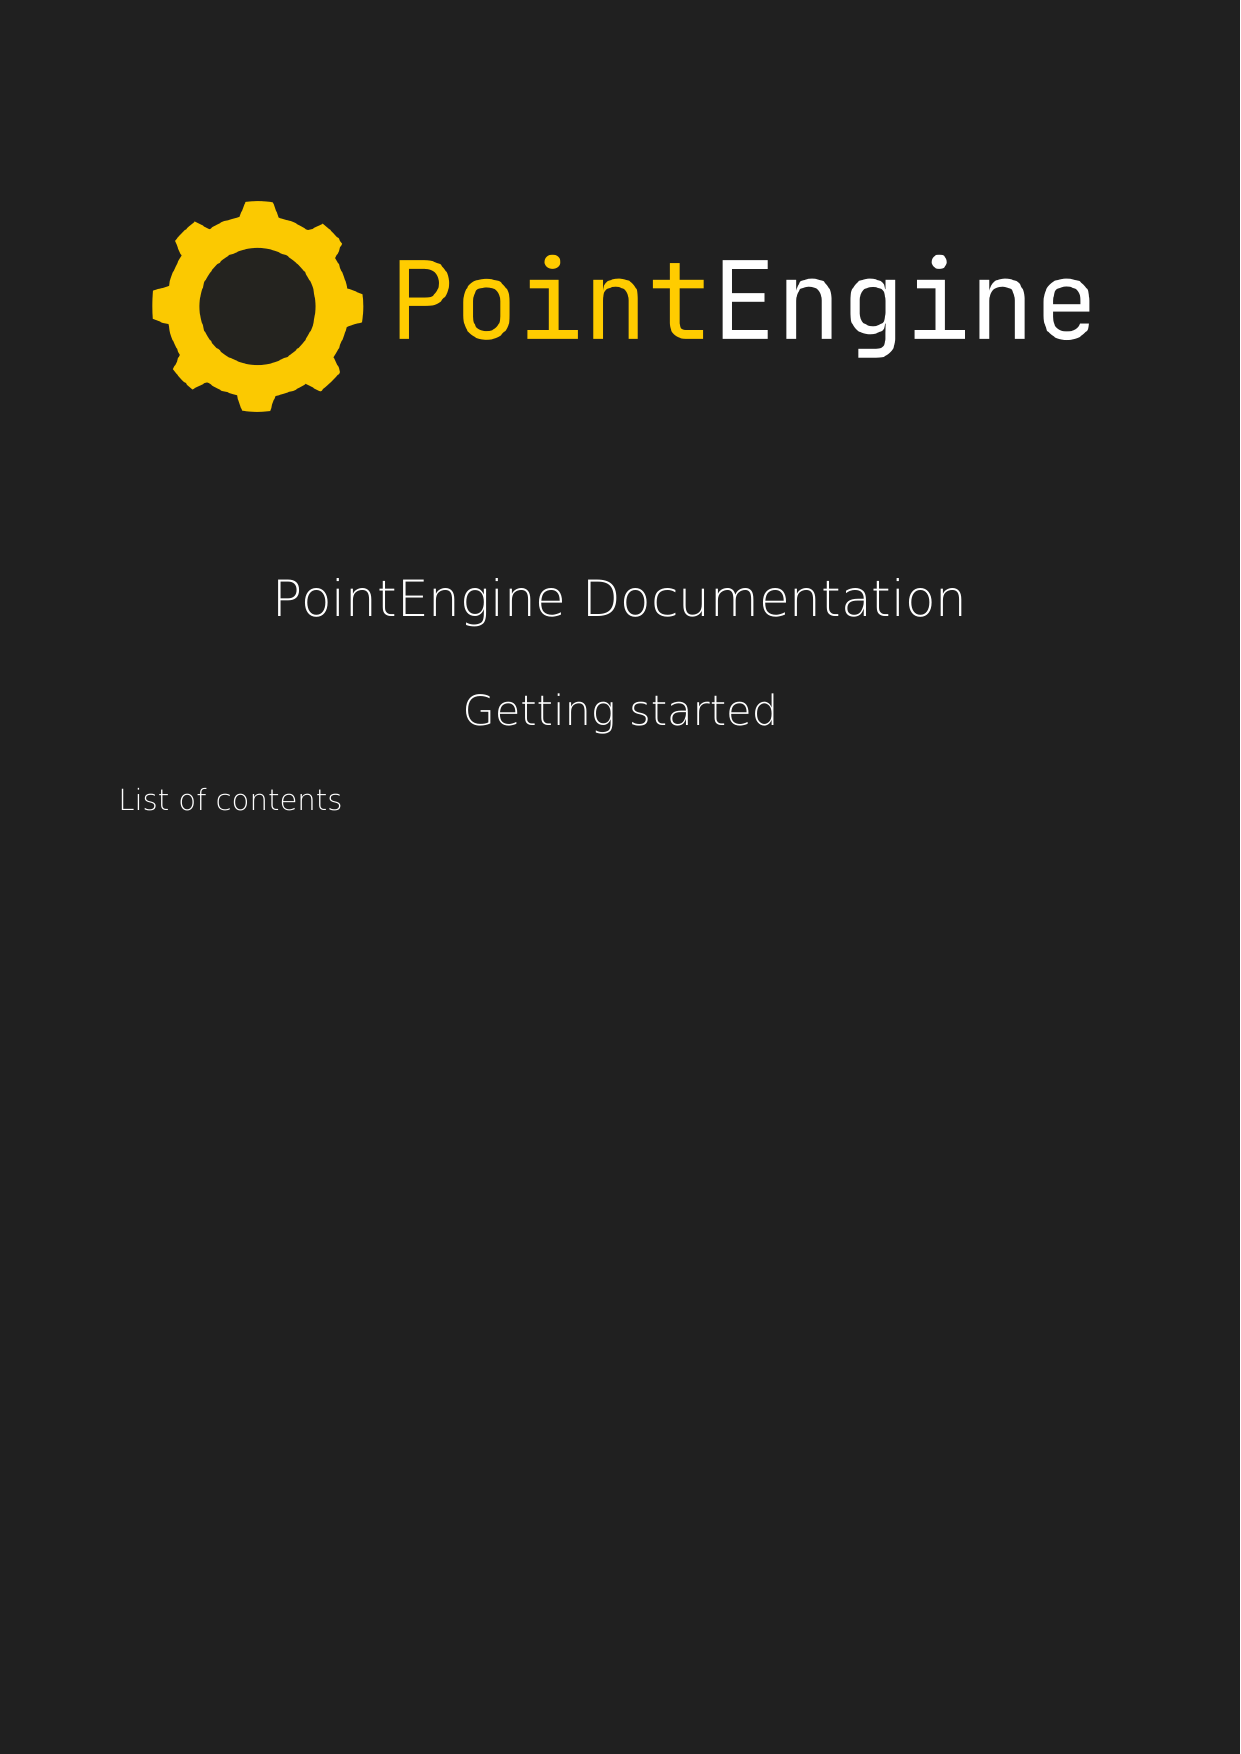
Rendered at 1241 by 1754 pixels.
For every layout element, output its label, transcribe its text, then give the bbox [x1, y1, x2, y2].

text PointEngine Documentation [118, 570, 1122, 628]
text Getting started [118, 687, 1122, 735]
picture [118, 118, 1123, 494]
text List of contents [118, 784, 1122, 818]
